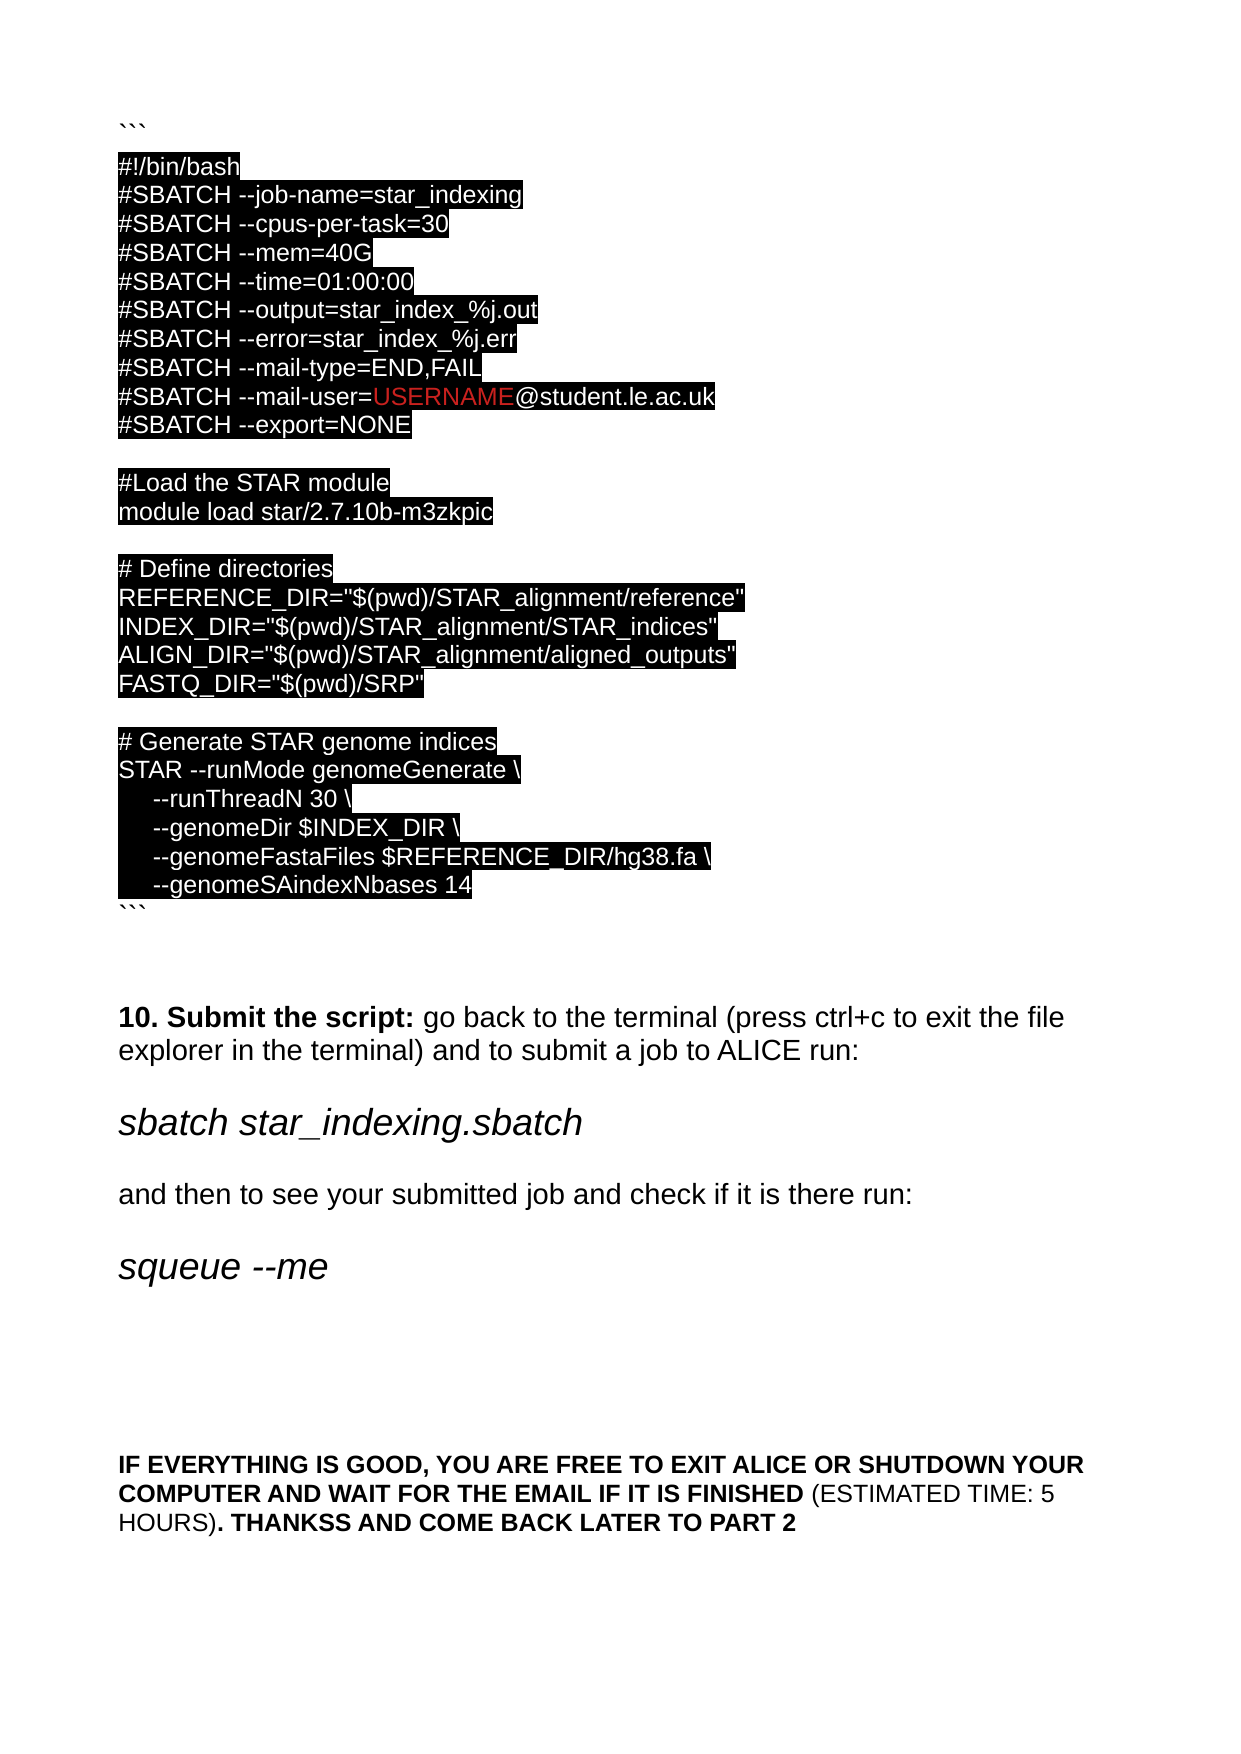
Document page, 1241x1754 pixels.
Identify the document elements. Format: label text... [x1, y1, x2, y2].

text INDEX_DIR="$(pwd)/STAR_alignment/STAR_indices" [118, 612, 1122, 640]
text --genomeSAindexNbases 14 [118, 870, 1122, 899]
text and then to see your submitted job and check if it is there run: [118, 1177, 1122, 1211]
text ``` [118, 899, 1122, 933]
text 10. Submit the script: go back to the terminal (press ctrl+c to exit the file explorer in the terminal) and to submit a job to ALICE run: [118, 1000, 1122, 1067]
text STAR --runMode genomeGenerate \ [118, 755, 1122, 784]
text #SBATCH --job-name=star_indexing [118, 180, 1122, 209]
text #SBATCH --mail-type=END,FAIL [118, 353, 1122, 382]
text #SBATCH --output=star_index_%j.out [118, 295, 1122, 324]
text module load star/2.7.10b-m3zkpic [118, 497, 1122, 525]
text #SBATCH --mem=40G [118, 238, 1122, 267]
text #!/bin/bash [118, 152, 1122, 180]
text #SBATCH --mail-user=USERNAME@student.le.ac.uk [118, 382, 1122, 410]
text #SBATCH --cpus-per-task=30 [118, 209, 1122, 238]
text # Define directories [118, 554, 1122, 583]
text #SBATCH --error=star_index_%j.err [118, 324, 1122, 353]
text --runThreadN 30 \ [118, 784, 1122, 813]
text #SBATCH --time=01:00:00 [118, 267, 1122, 295]
text ``` [118, 118, 1122, 152]
text IF EVERYTHING IS GOOD, YOU ARE FREE TO EXIT ALICE OR SHUTDOWN YOUR COMPUTER AND WAIT FOR THE EMAIL IF IT IS FINISHED (ESTIMATED TIME: 5 HOURS). THANKSS AND COME BACK LATER TO PART 2 [118, 1450, 1122, 1536]
text ALIGN_DIR="$(pwd)/STAR_alignment/aligned_outputs" [118, 640, 1122, 669]
text #Load the STAR module [118, 468, 1122, 497]
text --genomeFastaFiles $REFERENCE_DIR/hg38.fa \ [118, 842, 1122, 870]
text --genomeDir $INDEX_DIR \ [118, 813, 1122, 842]
text FASTQ_DIR="$(pwd)/SRP" [118, 669, 1122, 698]
text squeue --me [118, 1244, 1122, 1287]
text # Generate STAR genome indices [118, 727, 1122, 755]
text sbatch star_indexing.sbatch [118, 1100, 1122, 1143]
text #SBATCH --export=NONE [118, 410, 1122, 439]
text REFERENCE_DIR="$(pwd)/STAR_alignment/reference" [118, 583, 1122, 612]
